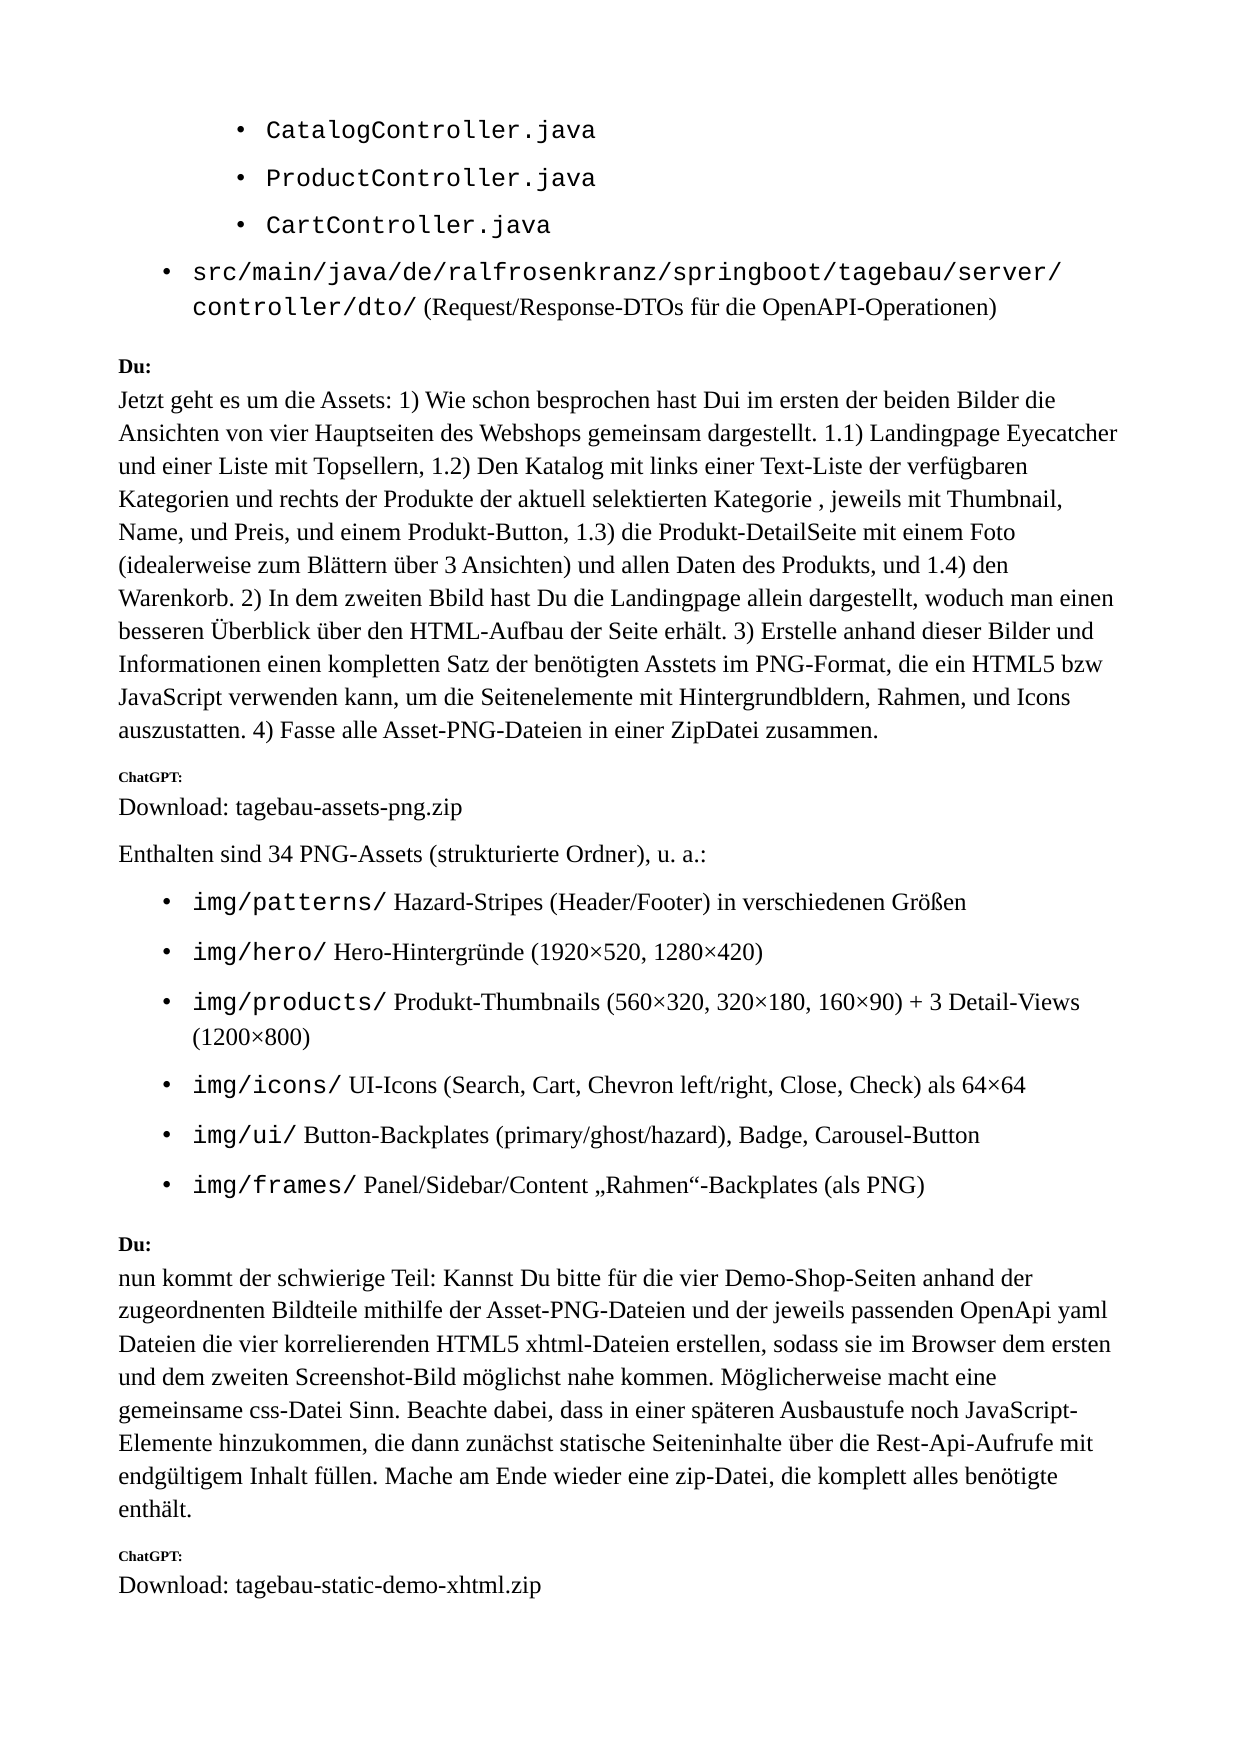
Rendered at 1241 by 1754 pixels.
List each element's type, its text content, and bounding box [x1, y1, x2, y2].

text Enthalten sind 34 PNG-Assets (strukturierte Ordner), u. a.: [118, 839, 1122, 868]
subtitle Du: [118, 354, 1122, 378]
list img/products/ Produkt-Thumbnails (560×320, 320×180, 160×90) + 3 Detail-Views (1200×800) [162, 987, 1122, 1051]
list img/patterns/ Hazard-Stripes (Header/Footer) in verschiedenen Größen [162, 887, 1122, 918]
list img/hero/ Hero-Hintergründe (1920×520, 1280×420) [162, 937, 1122, 968]
list CartController.java [236, 212, 1122, 241]
text Download: tagebau-assets-png.zip [118, 792, 1122, 821]
list ProductController.java [236, 165, 1122, 193]
text Jetzt geht es um die Assets: 1) Wie schon besprochen hast Dui im ersten der beiden Bilder die Ansichten von vier Hauptseiten des Webshops gemeinsam dargestellt. 1.1) Landingpage Eyecatcher und einer Liste mit Topsellern, 1.2) Den Katalog mit links einer Text-Liste der verfügbaren Kategorien und rechts der Produkte der aktuell selektierten Kategorie , jeweils mit Thumbnail, Name, und Preis, und einem Produkt-Button, 1.3) die Produkt-DetailSeite mit einem Foto (idealerweise zum Blättern über 3 Ansichten) und allen Daten des Produkts, und 1.4) den Warenkorb. 2) In dem zweiten Bbild hast Du die Landingpage allein dargestellt, woduch man einen besseren Überblick über den HTML-Aufbau der Seite erhält. 3) Erstelle anhand dieser Bilder und Informationen einen kompletten Satz der benötigten Asstets im PNG-Format, die ein HTML5 bzw JavaScript verwenden kann, um die Seitenelemente mit Hintergrundbldern, Rahmen, und Icons auszustatten. 4) Fasse alle Asset-PNG-Dateien in einer ZipDatei zusammen. [118, 385, 1122, 744]
subtitle ChatGPT: [118, 769, 1122, 786]
list src/main/java/de/ralfrosenkranz/springboot/tagebau/server/controller/dto/ (Request/Response-DTOs für die OpenAPI-Operationen) [162, 259, 1122, 323]
list img/icons/ UI-Icons (Search, Cart, Chevron left/right, Close, Check) als 64×64 [162, 1070, 1122, 1101]
list img/ui/ Button-Backplates (primary/ghost/hazard), Badge, Carousel-Button [162, 1120, 1122, 1151]
list CatalogController.java [236, 118, 1122, 146]
subtitle Du: [118, 1232, 1122, 1256]
text Download: tagebau-static-demo-xhtml.zip [118, 1571, 1122, 1599]
text nun kommt der schwierige Teil: Kannst Du bitte für die vier Demo-Shop-Seiten anhand der zugeordnenten Bildteile mithilfe der Asset-PNG-Dateien und der jeweils passenden OpenApi yaml Dateien die vier korrelierenden HTML5 xhtml-Dateien erstellen, sodass sie im Browser dem ersten und dem zweiten Screenshot-Bild möglichst nahe kommen. Möglicherweise macht eine gemeinsame css-Datei Sinn. Beachte dabei, dass in einer späteren Ausbaustufe noch JavaScript-Elemente hinzukommen, die dann zunächst statische Seiteninhalte über die Rest-Api-Aufrufe mit endgültigem Inhalt füllen. Mache am Ende wieder eine zip-Datei, die komplett alles benötigte enthält. [118, 1263, 1122, 1522]
list img/frames/ Panel/Sidebar/Content „Rahmen“-Backplates (als PNG) [162, 1170, 1122, 1201]
subtitle ChatGPT: [118, 1548, 1122, 1564]
